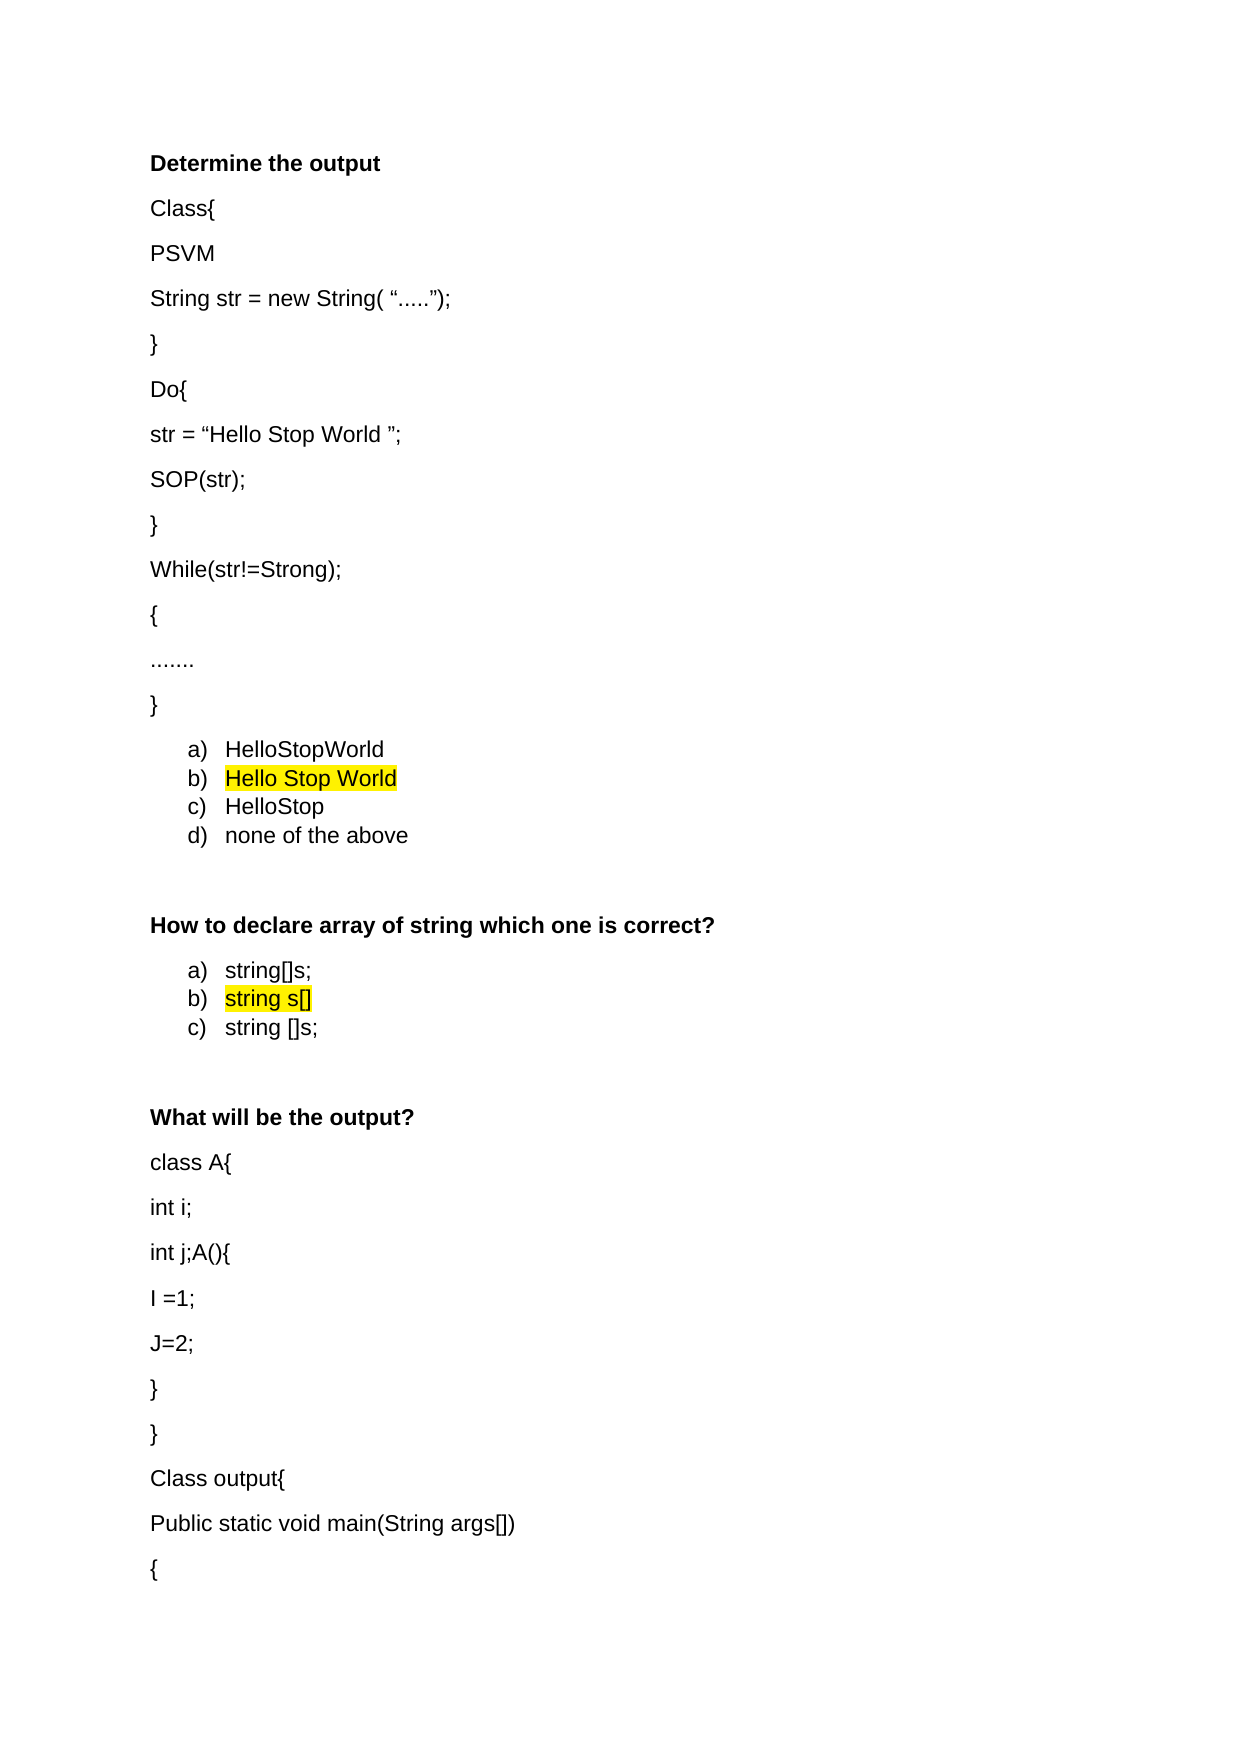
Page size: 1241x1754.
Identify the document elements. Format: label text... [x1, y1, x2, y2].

text } [150, 691, 1090, 718]
text SOP(str); [150, 466, 1090, 492]
text How to declare array of string which one is correct? [150, 912, 1090, 938]
text int i; [150, 1194, 1090, 1221]
text { [150, 601, 1090, 627]
text Class output{ [150, 1465, 1090, 1491]
text str = “Hello Stop World ”; [150, 421, 1090, 447]
list HelloStopWorld [187, 736, 1090, 763]
text Public static void main(String args[]) [150, 1510, 1090, 1536]
list string s[] [187, 985, 1090, 1012]
text PSVM [150, 240, 1090, 267]
text } [150, 1375, 1090, 1401]
text } [150, 330, 1090, 357]
text I =1; [150, 1284, 1090, 1311]
text Determine the output [150, 150, 1090, 176]
list none of the above [187, 822, 1090, 848]
text While(str!=Strong); [150, 556, 1090, 582]
text } [150, 1420, 1090, 1446]
text { [150, 1555, 1090, 1581]
text } [150, 511, 1090, 537]
list string[]s; [187, 957, 1090, 983]
text J=2; [150, 1329, 1090, 1356]
text Class{ [150, 195, 1090, 221]
text Do{ [150, 376, 1090, 402]
text class A{ [150, 1149, 1090, 1176]
list HelloStop [187, 793, 1090, 819]
text int j;A(){ [150, 1239, 1090, 1266]
list string []s; [187, 1014, 1090, 1040]
text ....... [150, 646, 1090, 672]
list Hello Stop World [187, 765, 1090, 791]
text What will be the output? [150, 1104, 1090, 1130]
text String str = new String( “.....”); [150, 285, 1090, 312]
